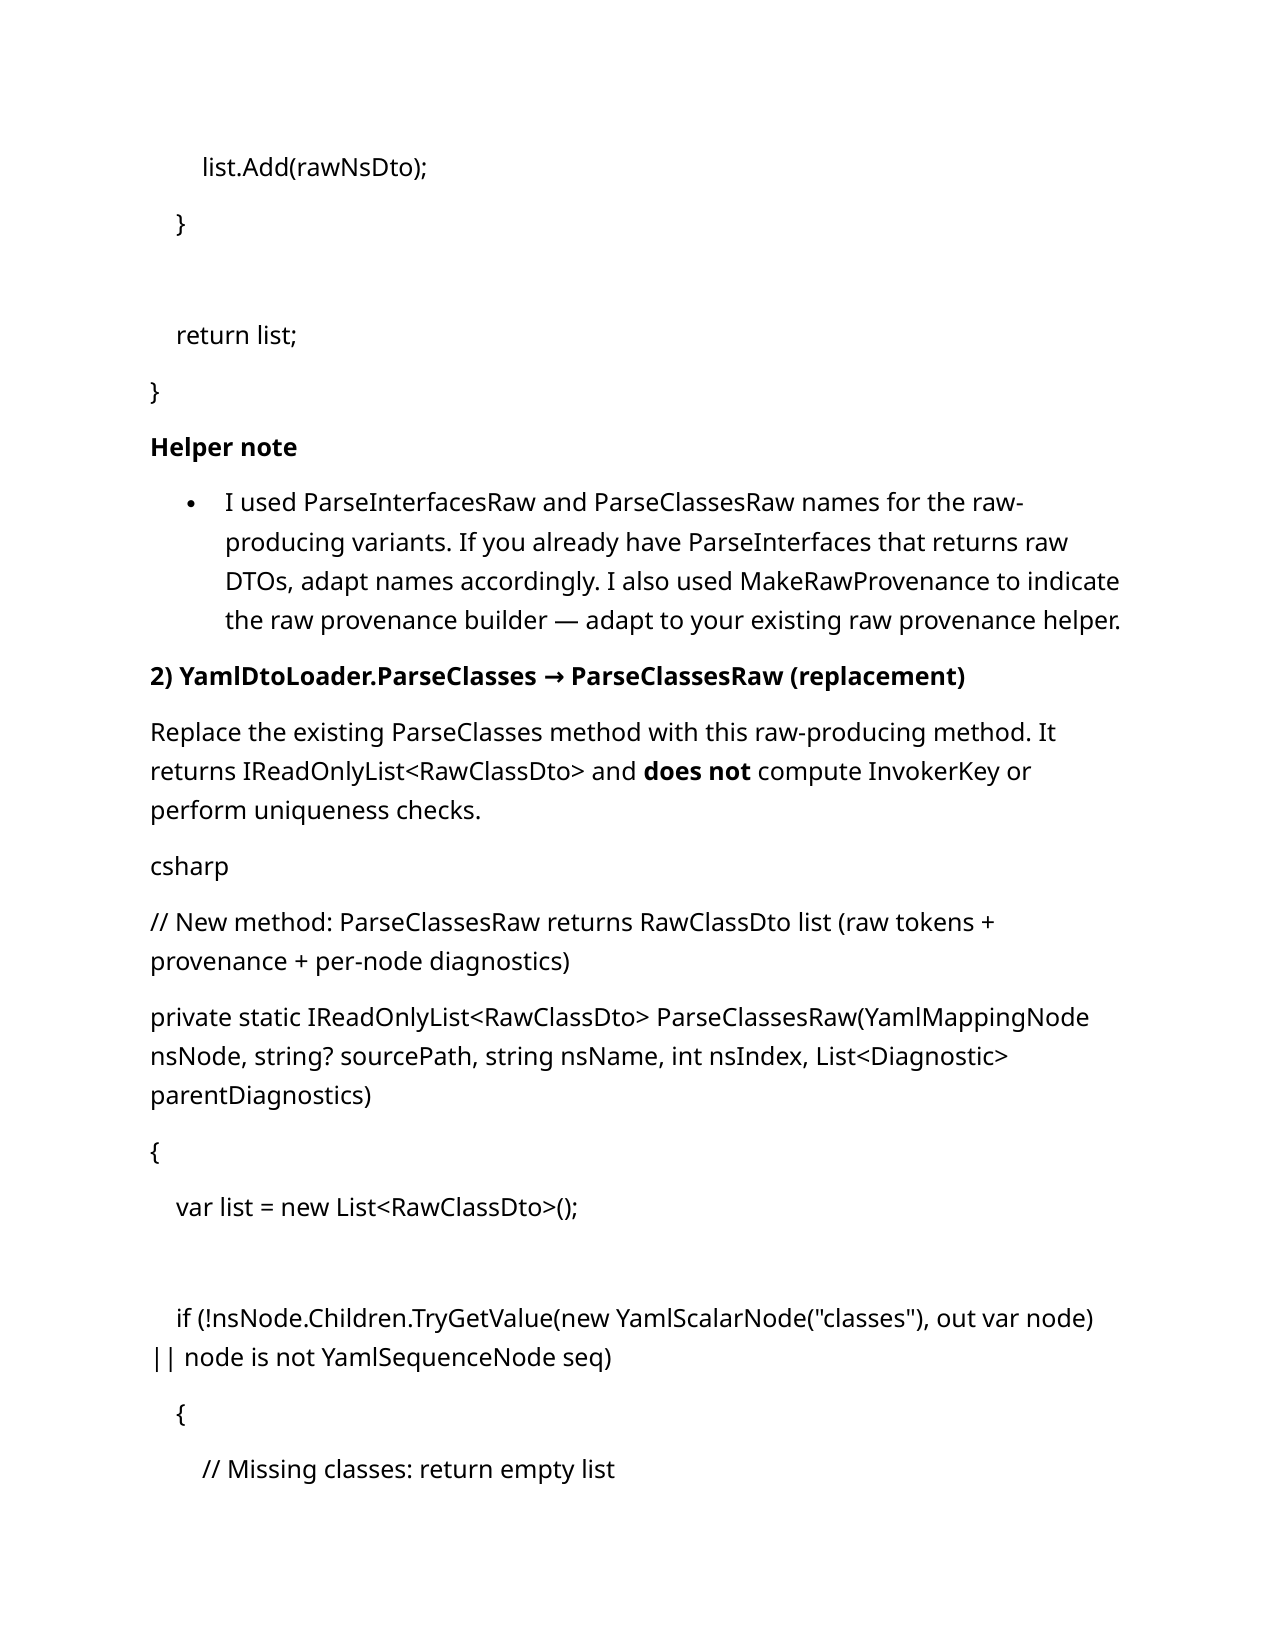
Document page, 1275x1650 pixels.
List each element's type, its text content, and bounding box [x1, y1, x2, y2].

text if (!nsNode.Children.TryGetValue(new YamlScalarNode("classes"), out var node) || node is not YamlSequenceNode seq) [150, 1301, 1125, 1374]
text { [150, 1133, 1125, 1167]
text 2) YamlDtoLoader.ParseClasses → ParseClassesRaw (replacement) [150, 658, 1125, 692]
text // New method: ParseClassesRaw returns RawClassDto list (raw tokens + provenance + per-node diagnostics) [150, 904, 1125, 977]
text list.Add(rawNsDto); [150, 150, 1125, 184]
text private static IReadOnlyList<RawClassDto> ParseClassesRaw(YamlMappingNode nsNode, string? sourcePath, string nsName, int nsIndex, List<Diagnostic> parentDiagnostics) [150, 999, 1125, 1112]
text { [150, 1396, 1125, 1430]
list I used ParseInterfacesRaw and ParseClassesRaw names for the raw-producing variants. If you already have ParseInterfaces that returns raw DTOs, adapt names accordingly. I also used MakeRawProvenance to indicate the raw provenance builder — adapt to your existing raw provenance helper. [187, 485, 1125, 637]
text } [150, 206, 1125, 240]
text } [150, 373, 1125, 407]
text var list = new List<RawClassDto>(); [150, 1189, 1125, 1223]
text // Missing classes: return empty list [150, 1452, 1125, 1486]
text return list; [150, 317, 1125, 352]
text Helper note [150, 429, 1125, 463]
text Replace the existing ParseClasses method with this raw-producing method. It returns IReadOnlyList<RawClassDto> and does not compute InvokerKey or perform uniqueness checks. [150, 714, 1125, 827]
text csharp [150, 848, 1125, 882]
